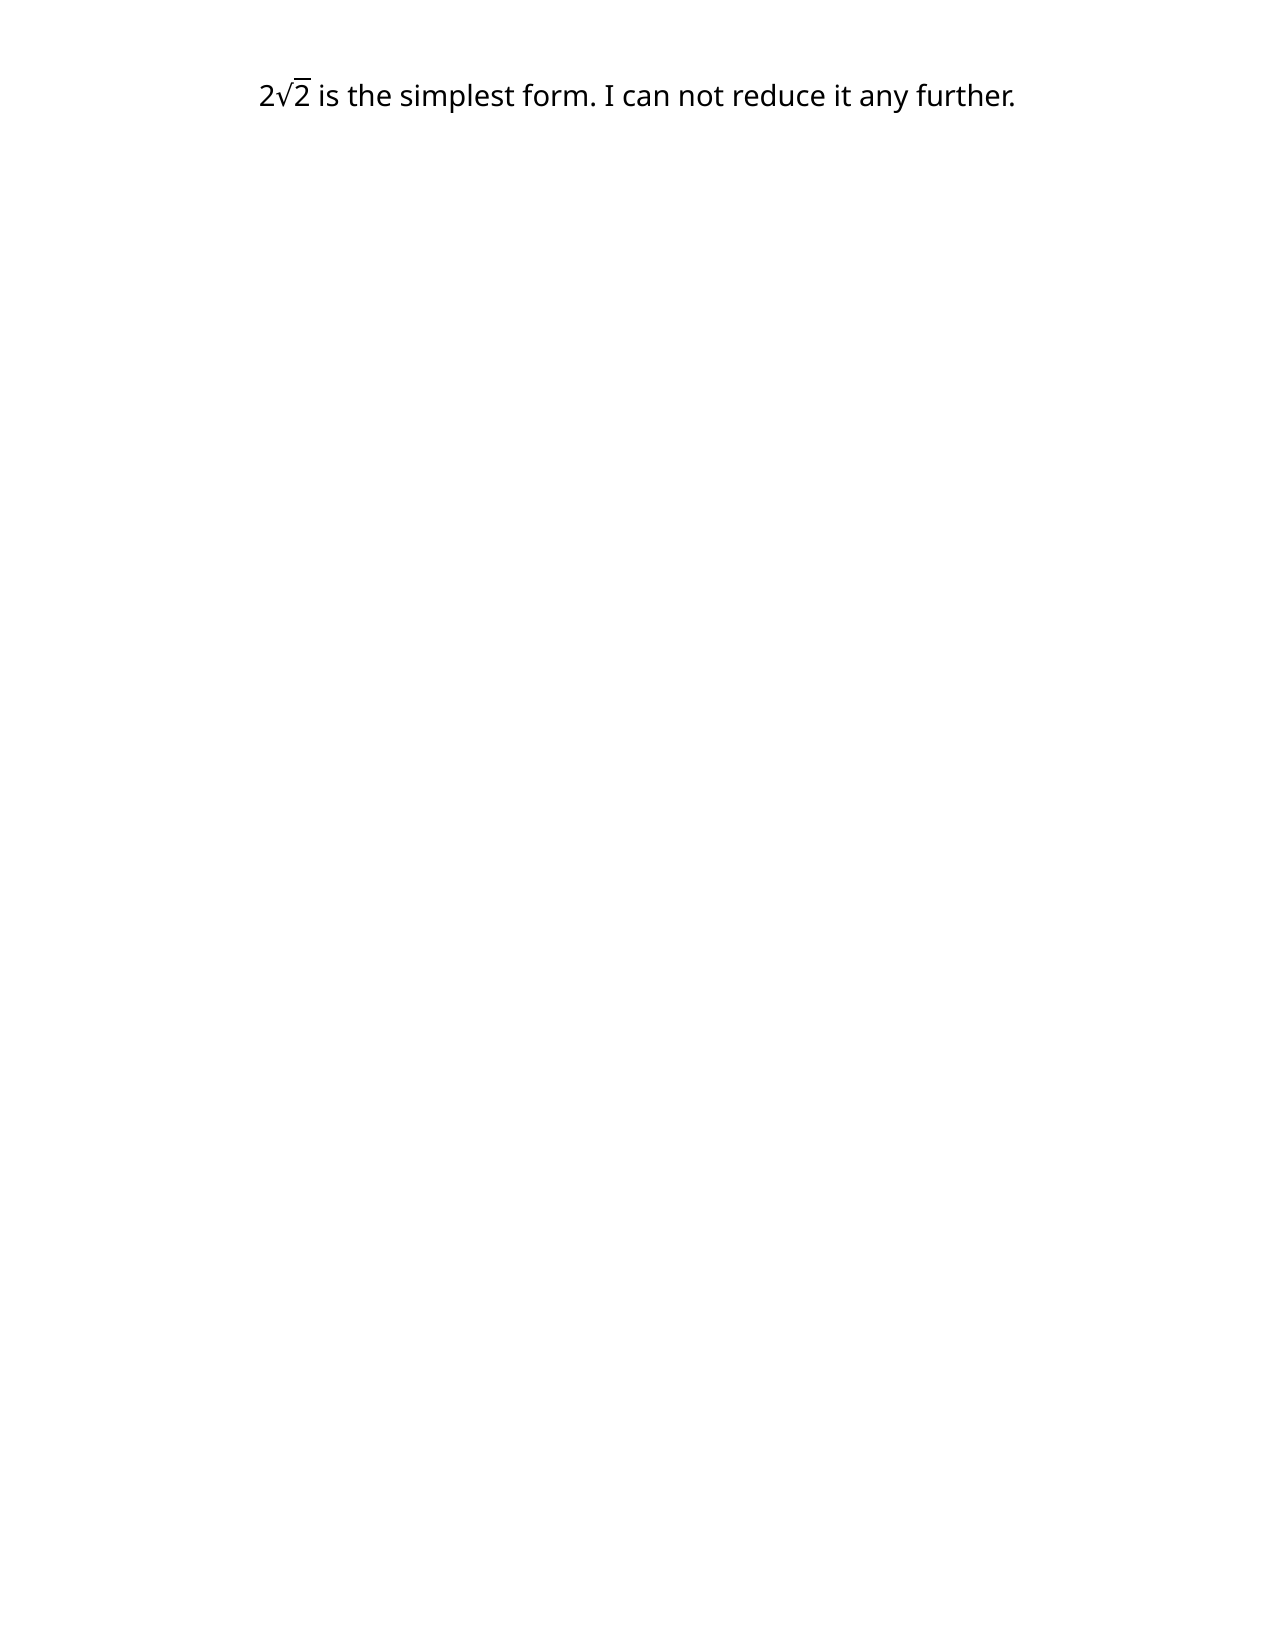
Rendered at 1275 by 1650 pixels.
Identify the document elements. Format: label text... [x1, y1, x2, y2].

text 2√2 is the simplest form. I can not reduce it any further. [75, 75, 1200, 115]
